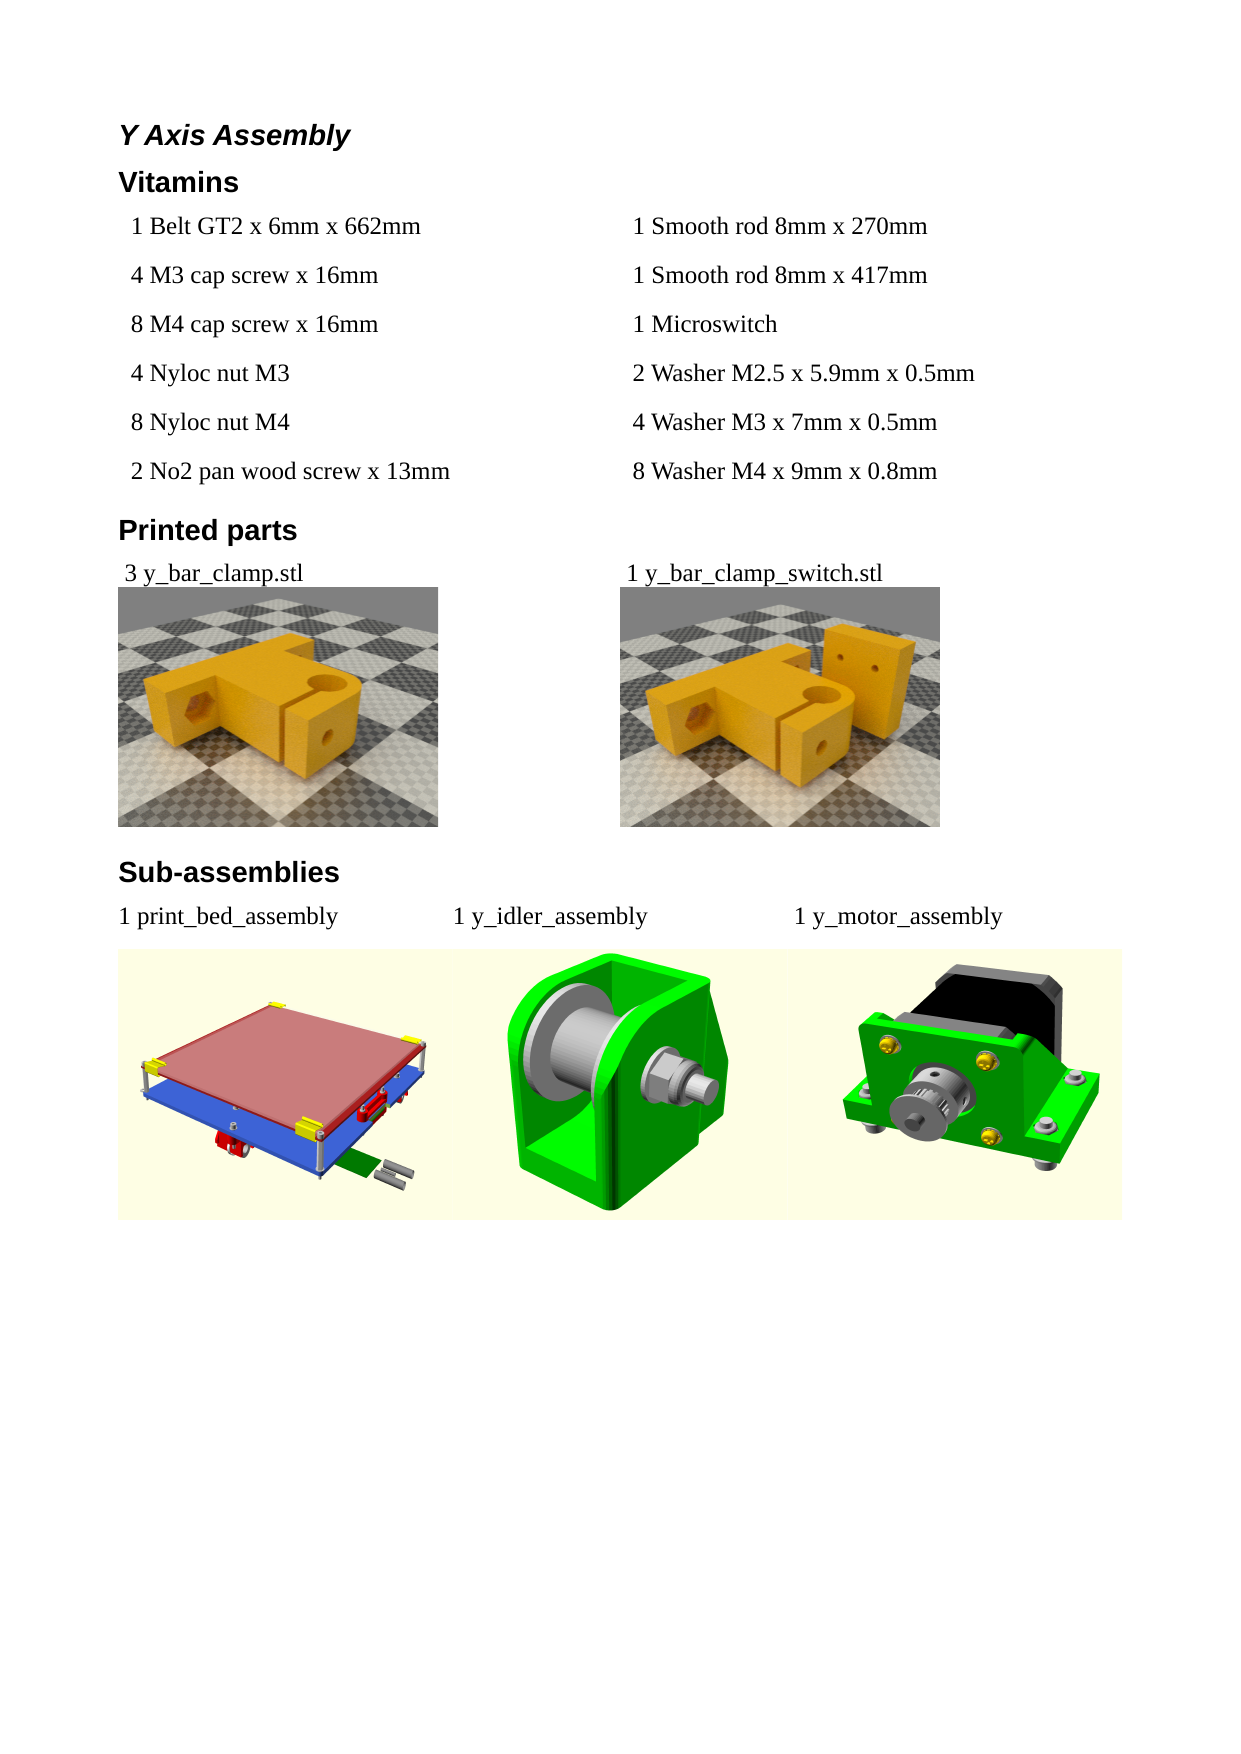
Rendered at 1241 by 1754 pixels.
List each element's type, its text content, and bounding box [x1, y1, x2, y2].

subtitle Vitamins [118, 165, 1122, 199]
table_header [118, 1220, 453, 1234]
table_header [453, 1220, 787, 1234]
subtitle Y Axis Assembly [118, 118, 1122, 152]
table_header [788, 1220, 1122, 1234]
picture [118, 949, 1123, 1220]
picture [118, 587, 439, 827]
table_header 1 y_idler_assembly [453, 901, 787, 949]
table_header 1 y_motor_assembly [788, 901, 1122, 949]
subtitle Printed parts [118, 513, 1122, 546]
subtitle Sub-assemblies [118, 855, 1122, 889]
table_header 3 y_bar_clamp.stl [118, 559, 620, 842]
table_header 1 Belt GT2 x 6mm x 662mm 4 M3 cap screw x 16mm 8 M4 cap screw x 16mm 4 Nyloc nut M3 8 Nyloc nut M4 2 No2 pan wood screw x 13mm [118, 211, 620, 499]
table_header 1 y_bar_clamp_switch.stl [620, 559, 1122, 842]
table_header 1 print_bed_assembly [118, 901, 453, 949]
table_header 1 Smooth rod 8mm x 270mm 1 Smooth rod 8mm x 417mm 1 Microswitch 2 Washer M2.5 x 5.9mm x 0.5mm 4 Washer M3 x 7mm x 0.5mm 8 Washer M4 x 9mm x 0.8mm [620, 211, 1122, 499]
picture [620, 587, 940, 827]
